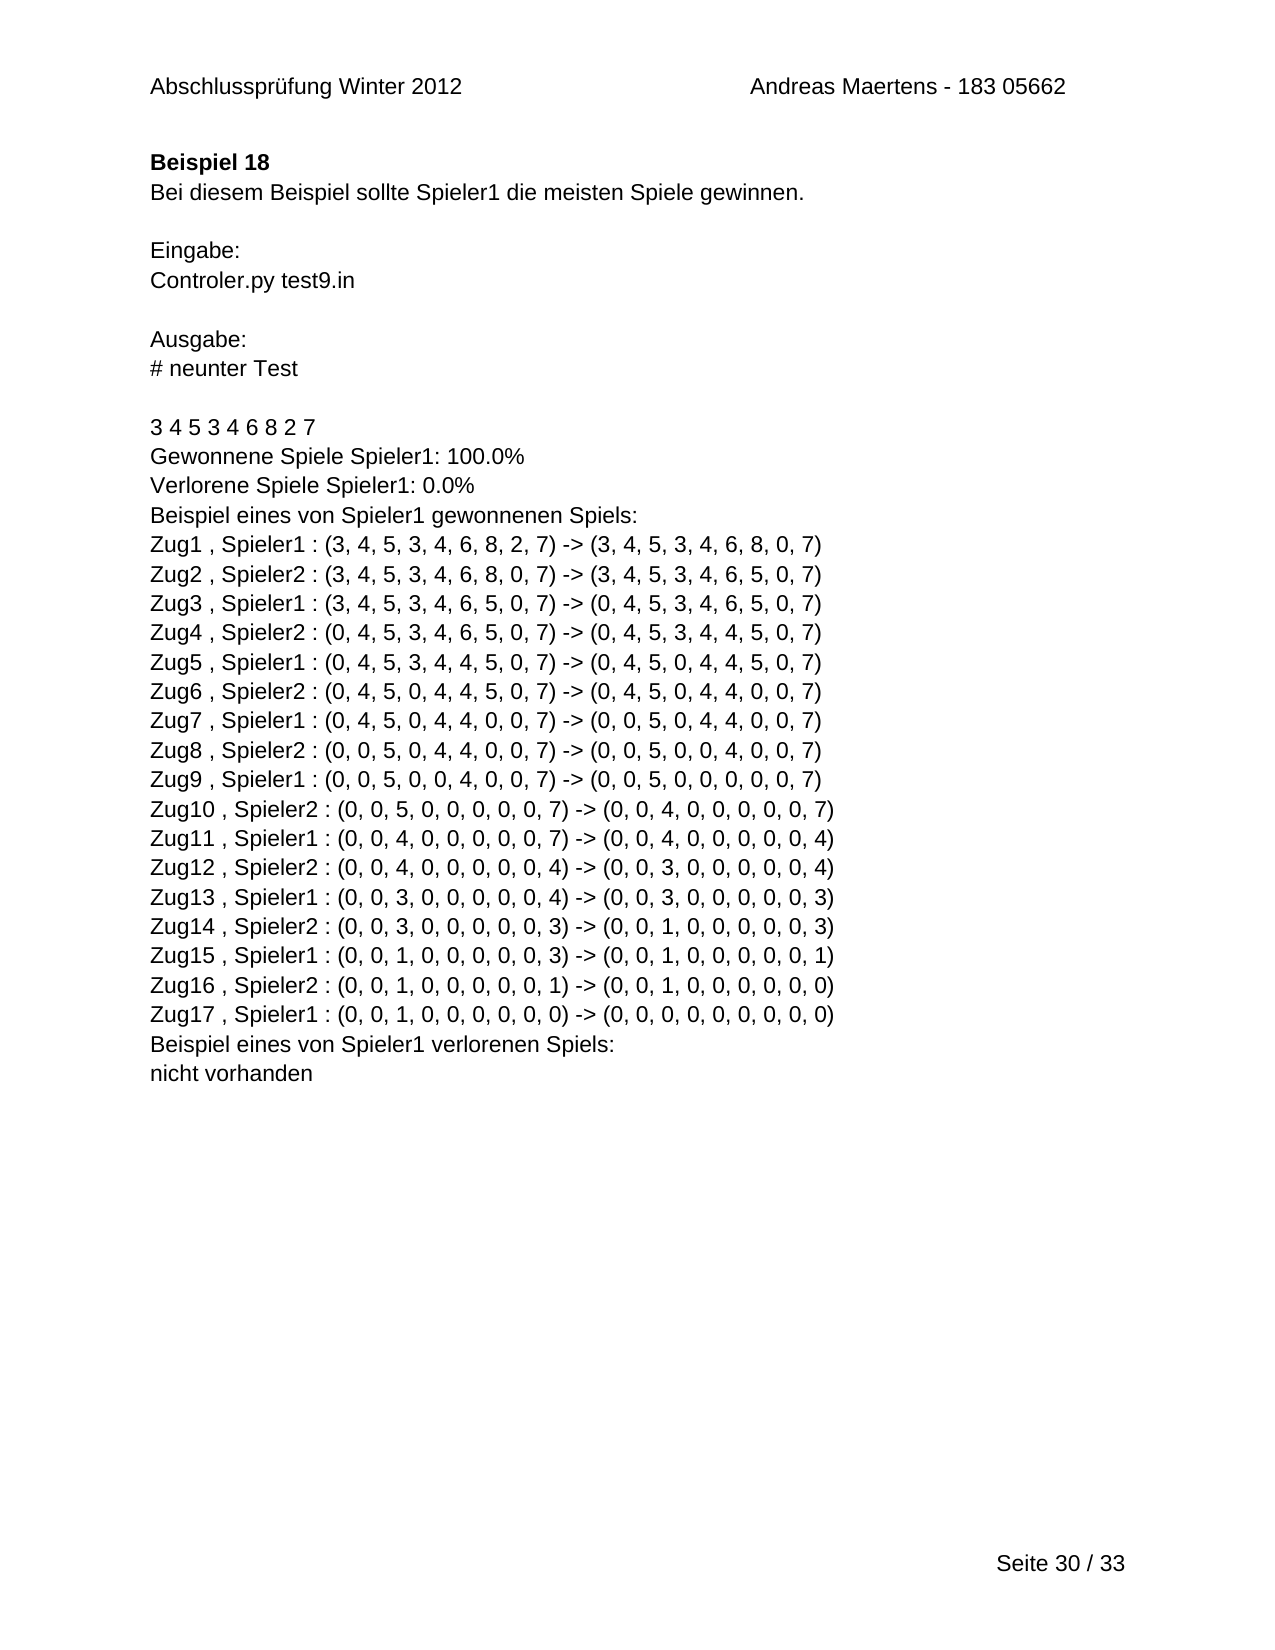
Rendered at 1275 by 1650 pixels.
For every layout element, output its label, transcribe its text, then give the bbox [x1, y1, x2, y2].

text Zug9 , Spieler1 : (0, 0, 5, 0, 0, 4, 0, 0, 7) -> (0, 0, 5, 0, 0, 0, 0, 0, 7) [150, 767, 1125, 792]
text nicht vorhanden [150, 1061, 1125, 1086]
text Controler.py test9.in [150, 267, 1125, 293]
text Zug12 , Spieler2 : (0, 0, 4, 0, 0, 0, 0, 0, 4) -> (0, 0, 3, 0, 0, 0, 0, 0, 4) [150, 855, 1125, 881]
text Zug7 , Spieler1 : (0, 4, 5, 0, 4, 4, 0, 0, 7) -> (0, 0, 5, 0, 4, 4, 0, 0, 7) [150, 708, 1125, 734]
text Zug14 , Spieler2 : (0, 0, 3, 0, 0, 0, 0, 0, 3) -> (0, 0, 1, 0, 0, 0, 0, 0, 3) [150, 914, 1125, 939]
text Zug1 , Spieler1 : (3, 4, 5, 3, 4, 6, 8, 2, 7) -> (3, 4, 5, 3, 4, 6, 8, 0, 7) [150, 532, 1125, 557]
text Ausgabe: [150, 326, 1125, 352]
text # neunter Test [150, 356, 1125, 381]
text Bei diesem Beispiel sollte Spieler1 die meisten Spiele gewinnen. [150, 179, 1125, 205]
text Zug17 , Spieler1 : (0, 0, 1, 0, 0, 0, 0, 0, 0) -> (0, 0, 0, 0, 0, 0, 0, 0, 0) [150, 1002, 1125, 1027]
text Verlorene Spiele Spieler1: 0.0% [150, 473, 1125, 499]
text 3 4 5 3 4 6 8 2 7 [150, 414, 1125, 440]
text Zug3 , Spieler1 : (3, 4, 5, 3, 4, 6, 5, 0, 7) -> (0, 4, 5, 3, 4, 6, 5, 0, 7) [150, 591, 1125, 616]
text Beispiel eines von Spieler1 gewonnenen Spiels: [150, 502, 1125, 528]
text Gewonnene Spiele Spieler1: 100.0% [150, 444, 1125, 469]
text Zug15 , Spieler1 : (0, 0, 1, 0, 0, 0, 0, 0, 3) -> (0, 0, 1, 0, 0, 0, 0, 0, 1) [150, 943, 1125, 969]
text Zug4 , Spieler2 : (0, 4, 5, 3, 4, 6, 5, 0, 7) -> (0, 4, 5, 3, 4, 4, 5, 0, 7) [150, 620, 1125, 646]
text Zug2 , Spieler2 : (3, 4, 5, 3, 4, 6, 8, 0, 7) -> (3, 4, 5, 3, 4, 6, 5, 0, 7) [150, 561, 1125, 587]
text Zug8 , Spieler2 : (0, 0, 5, 0, 4, 4, 0, 0, 7) -> (0, 0, 5, 0, 0, 4, 0, 0, 7) [150, 737, 1125, 763]
text Beispiel eines von Spieler1 verlorenen Spiels: [150, 1031, 1125, 1057]
text Beispiel 18 [150, 150, 1125, 176]
text Zug11 , Spieler1 : (0, 0, 4, 0, 0, 0, 0, 0, 7) -> (0, 0, 4, 0, 0, 0, 0, 0, 4) [150, 826, 1125, 851]
text Zug13 , Spieler1 : (0, 0, 3, 0, 0, 0, 0, 0, 4) -> (0, 0, 3, 0, 0, 0, 0, 0, 3) [150, 884, 1125, 910]
text Zug16 , Spieler2 : (0, 0, 1, 0, 0, 0, 0, 0, 1) -> (0, 0, 1, 0, 0, 0, 0, 0, 0) [150, 972, 1125, 998]
text Zug5 , Spieler1 : (0, 4, 5, 3, 4, 4, 5, 0, 7) -> (0, 4, 5, 0, 4, 4, 5, 0, 7) [150, 649, 1125, 675]
text Zug10 , Spieler2 : (0, 0, 5, 0, 0, 0, 0, 0, 7) -> (0, 0, 4, 0, 0, 0, 0, 0, 7) [150, 796, 1125, 822]
text Eingabe: [150, 238, 1125, 264]
text Zug6 , Spieler2 : (0, 4, 5, 0, 4, 4, 5, 0, 7) -> (0, 4, 5, 0, 4, 4, 0, 0, 7) [150, 679, 1125, 704]
